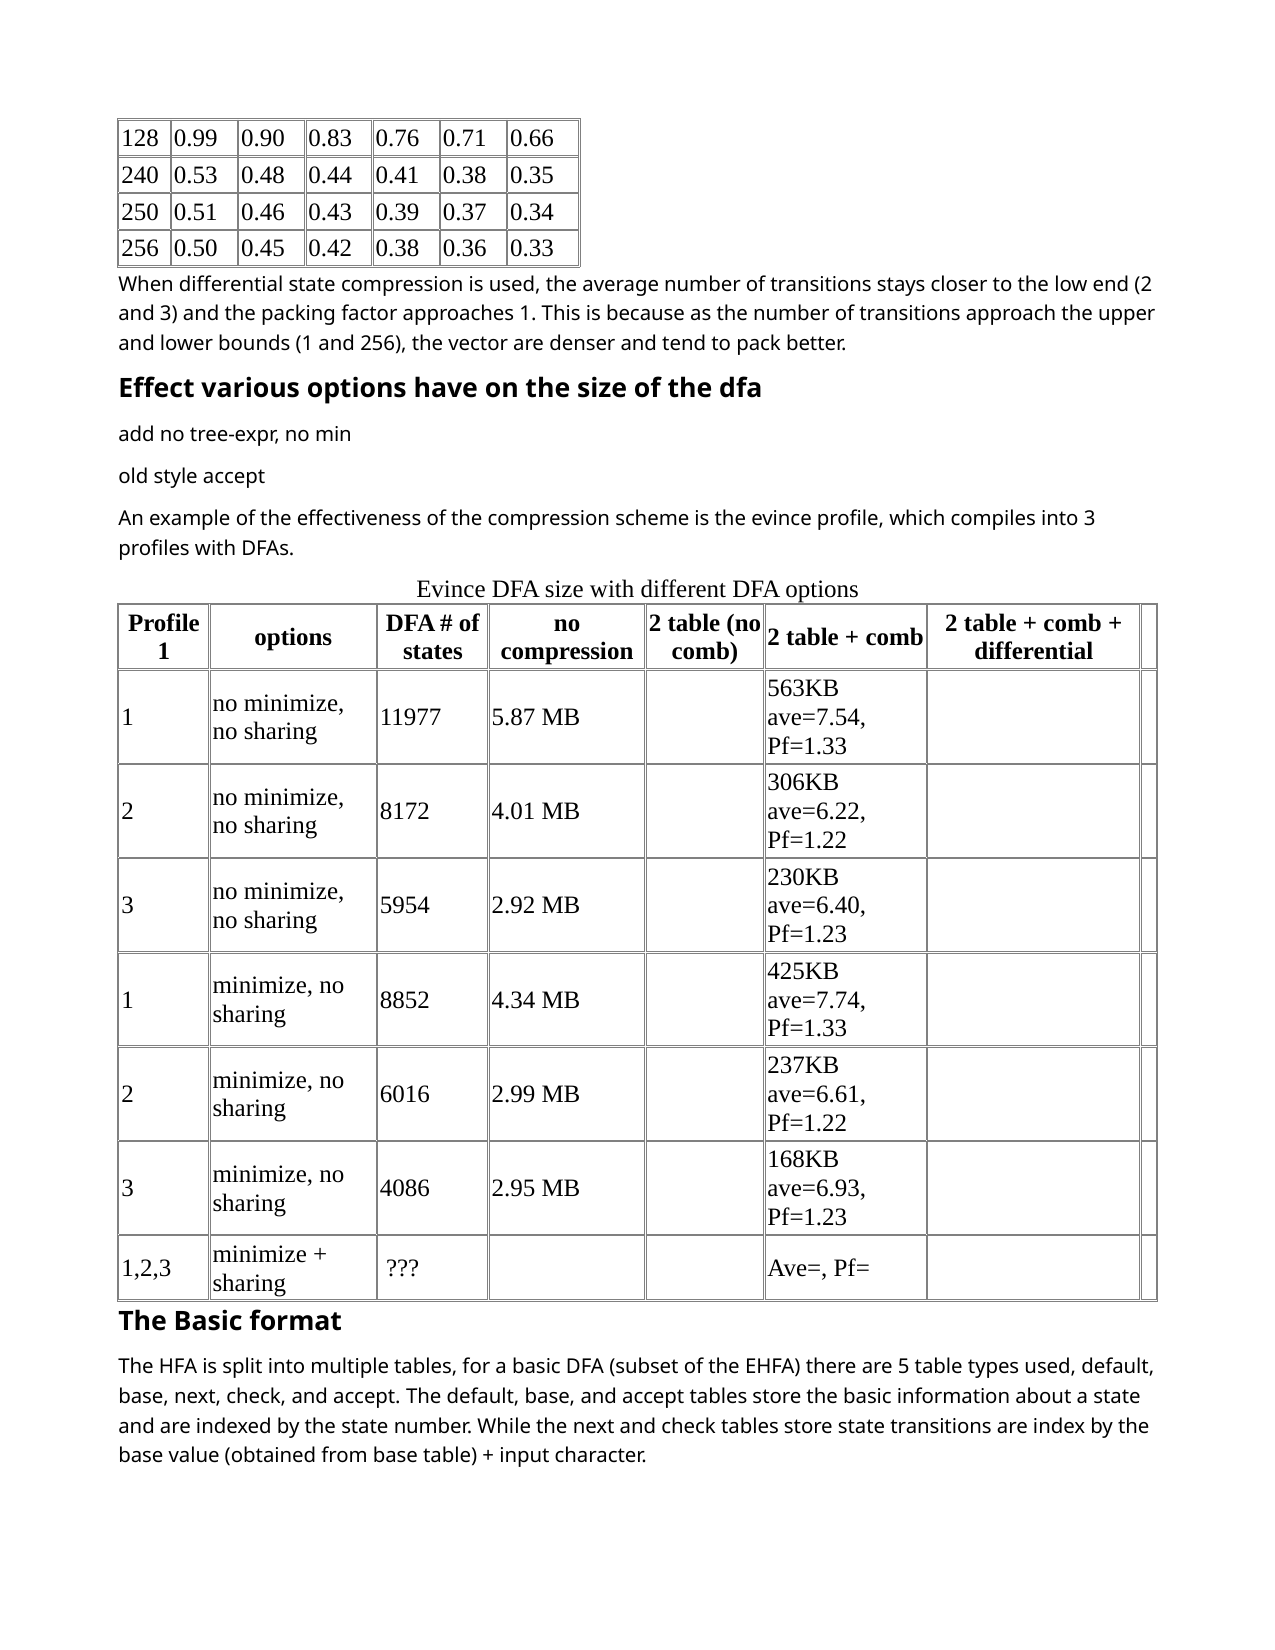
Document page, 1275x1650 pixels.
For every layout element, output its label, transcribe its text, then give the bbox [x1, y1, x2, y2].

table_cell [647, 954, 763, 1045]
table_header no compression [490, 605, 644, 668]
table_cell 1 [119, 671, 208, 762]
table_cell [1142, 1142, 1156, 1234]
table_cell no minimize, no sharing [211, 765, 376, 857]
table_cell no minimize, no sharing [211, 671, 376, 762]
table_cell 4.01 MB [490, 765, 644, 857]
table_header DFA # of states [378, 605, 487, 668]
table_cell 4086 [378, 1142, 487, 1234]
table_header options [211, 605, 376, 668]
table_cell 3 [119, 859, 208, 951]
table_cell minimize, no sharing [211, 1142, 376, 1234]
table_cell [928, 671, 1139, 762]
table_cell no minimize, no sharing [211, 859, 376, 951]
table_cell minimize + sharing [211, 1236, 376, 1299]
table_cell minimize, no sharing [211, 954, 376, 1045]
table_cell [928, 1048, 1139, 1139]
table_cell 0.35 [508, 158, 578, 192]
table_cell [647, 671, 763, 762]
table_cell 0.38 [441, 158, 506, 192]
table_header 2 table (no comb) [647, 605, 763, 668]
table_cell [928, 859, 1139, 951]
table_cell [647, 1048, 763, 1139]
table_cell 0.45 [239, 231, 304, 265]
table_cell 1,2,3 [119, 1236, 208, 1299]
table_cell [928, 954, 1139, 1045]
table_cell 5.87 MB [490, 671, 644, 762]
table_cell [490, 1236, 644, 1299]
table_cell [647, 1236, 763, 1299]
table_header [1142, 605, 1156, 668]
table_cell 230KB ave=6.40, Pf=1.23 [766, 859, 926, 951]
table_cell 0.53 [172, 158, 237, 192]
table_cell 2 [119, 765, 208, 857]
table_cell 0.43 [307, 194, 371, 228]
table_cell 5954 [378, 859, 487, 951]
text An example of the effectiveness of the compression scheme is the evince profile, which compiles into 3 profiles with DFAs. [118, 502, 1157, 561]
table_cell [1142, 1236, 1156, 1299]
table_cell 4.34 MB [490, 954, 644, 1045]
text old style accept [118, 460, 1157, 489]
table_cell 0.41 [374, 158, 439, 192]
table_cell 0.71 [441, 121, 506, 155]
table_cell 0.39 [374, 194, 439, 228]
text The HFA is split into multiple tables, for a basic DFA (subset of the EHFA) there are 5 table types used, default, base, next, check, and accept. The default, base, and accept tables store the basic information about a state and are indexed by the state number. While the next and check tables store state transitions are index by the base value (obtained from base table) + input character. [118, 1350, 1157, 1469]
table_cell 2 [119, 1048, 208, 1139]
table_cell 0.33 [508, 231, 578, 265]
table_cell 8172 [378, 765, 487, 857]
table_cell 0.83 [307, 121, 371, 155]
table_cell 0.44 [307, 158, 371, 192]
text Evince DFA size with different DFA options [118, 574, 1157, 603]
subtitle Effect various options have on the size of the dfa [118, 369, 1157, 405]
table_cell 0.51 [172, 194, 237, 228]
table_header 2 table + comb + differential [928, 605, 1139, 668]
table_cell [1142, 859, 1156, 951]
table_cell [928, 765, 1139, 857]
table_cell 0.99 [172, 121, 237, 155]
table_cell 2.92 MB [490, 859, 644, 951]
table_cell 128 [119, 121, 170, 155]
table_cell [647, 765, 763, 857]
table_cell [1142, 954, 1156, 1045]
table_cell [928, 1236, 1139, 1299]
table_cell 0.48 [239, 158, 304, 192]
table_cell 0.34 [508, 194, 578, 228]
table_cell 563KB ave=7.54, Pf=1.33 [766, 671, 926, 762]
table_cell [1142, 1048, 1156, 1139]
text When differential state compression is used, the average number of transitions stays closer to the low end (2 and 3) and the packing factor approaches 1. This is because as the number of transitions approach the upper and lower bounds (1 and 256), the vector are denser and tend to pack better. [118, 267, 1157, 356]
table_cell 240 [119, 158, 170, 192]
table_cell 306KB ave=6.22, Pf=1.22 [766, 765, 926, 857]
text add no tree-expr, no min [118, 418, 1157, 447]
table_cell 0.90 [239, 121, 304, 155]
table_cell 0.76 [374, 121, 439, 155]
table_cell 0.66 [508, 121, 578, 155]
table_cell [647, 859, 763, 951]
table_cell ??? [378, 1236, 487, 1299]
table_cell [1142, 765, 1156, 857]
table_cell 0.42 [307, 231, 371, 265]
table_cell 256 [119, 231, 170, 265]
table_cell 11977 [378, 671, 487, 762]
table_cell Ave=, Pf= [766, 1236, 926, 1299]
table_cell 168KB ave=6.93, Pf=1.23 [766, 1142, 926, 1234]
table_cell 0.36 [441, 231, 506, 265]
table_cell 0.46 [239, 194, 304, 228]
table_cell 0.37 [441, 194, 506, 228]
table_header 2 table + comb [766, 605, 926, 668]
table_cell 250 [119, 194, 170, 228]
table_cell 6016 [378, 1048, 487, 1139]
table_cell 237KB ave=6.61, Pf=1.22 [766, 1048, 926, 1139]
table_cell 3 [119, 1142, 208, 1234]
table_cell [647, 1142, 763, 1234]
table_cell 2.95 MB [490, 1142, 644, 1234]
table_cell 8852 [378, 954, 487, 1045]
table_cell 1 [119, 954, 208, 1045]
table_cell [1142, 671, 1156, 762]
table_cell 2.99 MB [490, 1048, 644, 1139]
table_header Profile 1 [119, 605, 208, 668]
subtitle The Basic format [118, 1302, 1157, 1338]
table_cell minimize, no sharing [211, 1048, 376, 1139]
table_cell 0.50 [172, 231, 237, 265]
table_cell [928, 1142, 1139, 1234]
table_cell 0.38 [374, 231, 439, 265]
table_cell 425KB ave=7.74, Pf=1.33 [766, 954, 926, 1045]
